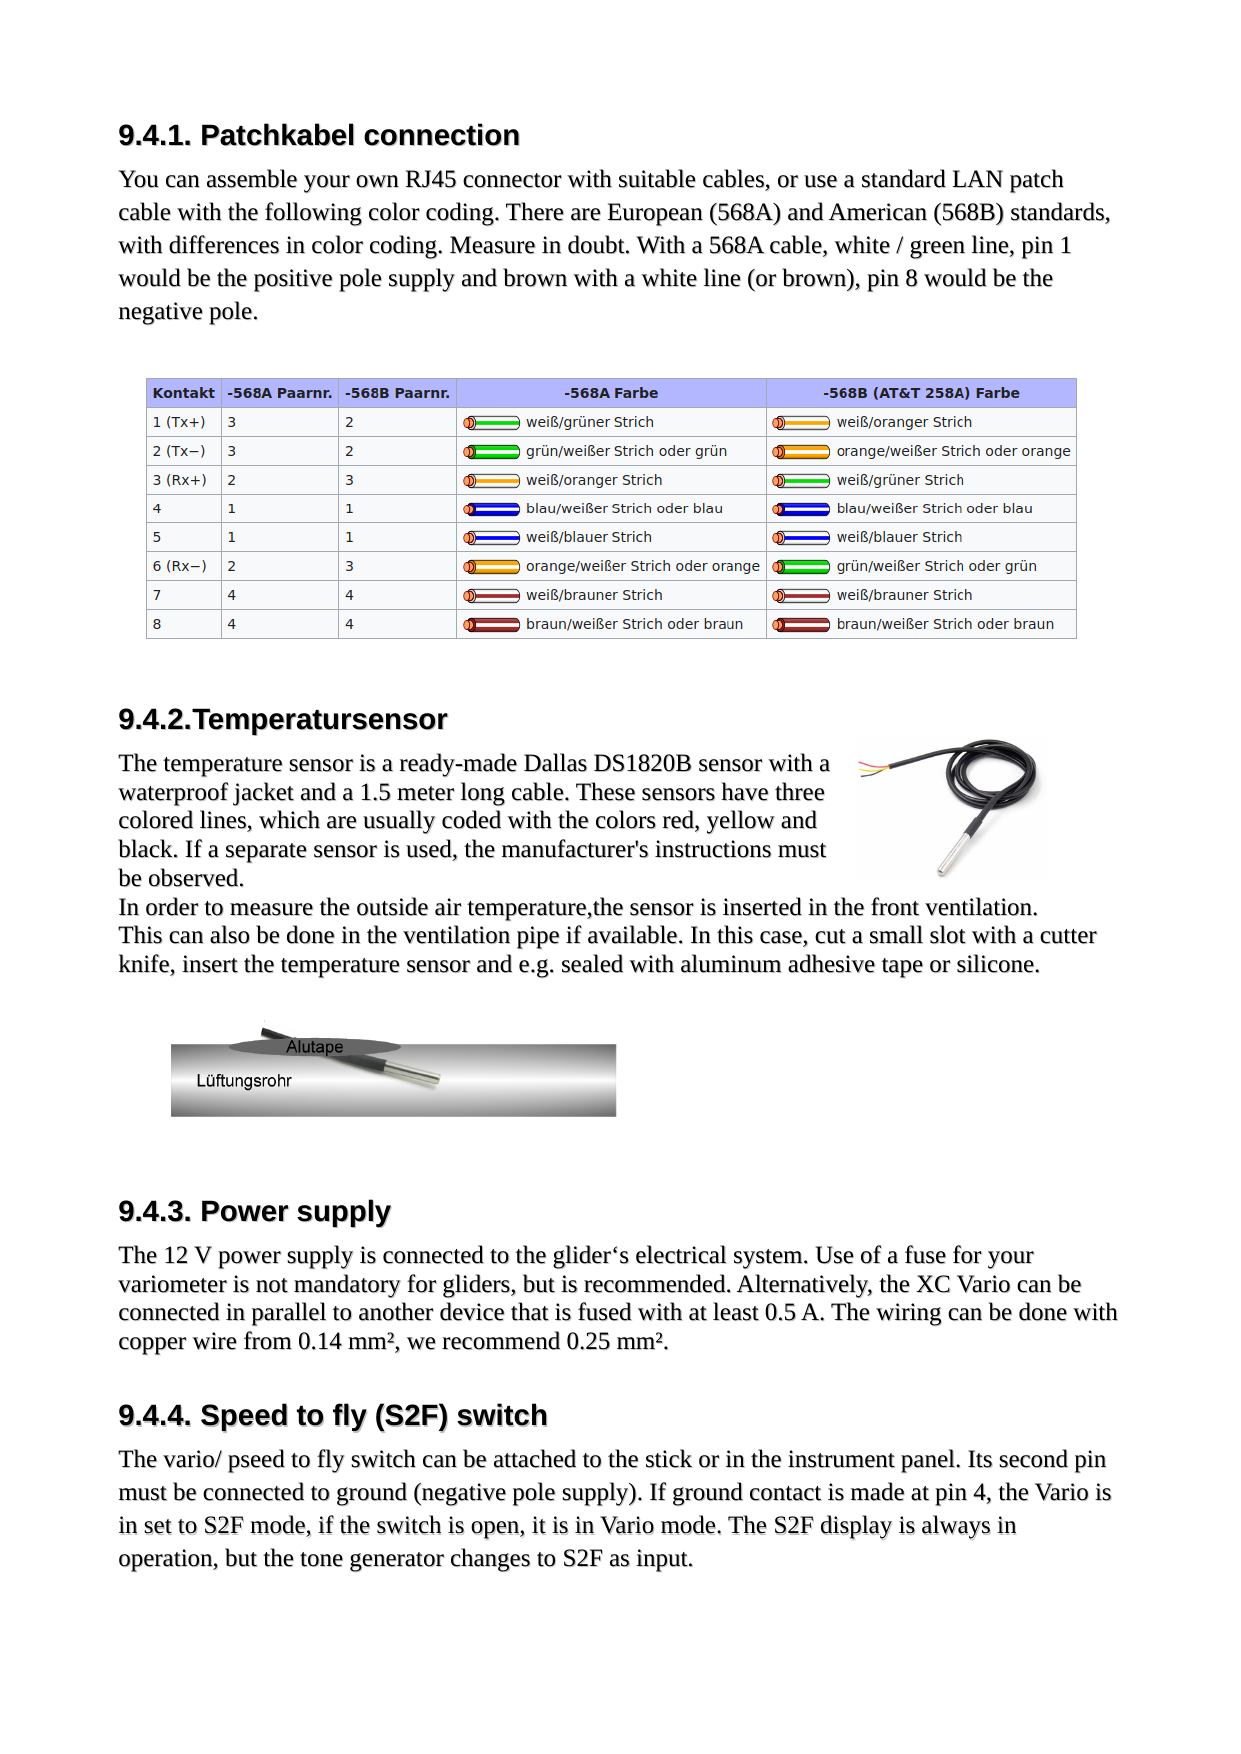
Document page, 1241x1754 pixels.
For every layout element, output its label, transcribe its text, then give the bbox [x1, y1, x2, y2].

picture [159, 1013, 628, 1137]
text The temperature sensor is a ready-made Dallas DS1820B sensor with a waterproof jacket and a 1.5 meter long cable. These sensors have three colored lines, which are usually coded with the colors red, yellow and black. If a separate sensor is used, the manufacturer's instructions must be observed. [118, 748, 1122, 892]
picture [144, 375, 1078, 641]
picture [852, 733, 1048, 881]
text This can also be done in the ventilation pipe if available. In this case, cut a small slot with a cutter knife, insert the temperature sensor and e.g. sealed with aluminum adhesive tape or silicone. [118, 920, 1122, 978]
text The 12 V power supply is connected to the glider‘s electrical system. Use of a fuse for your variometer is not mandatory for gliders, but is recommended. Alternatively, the XC Vario can be connected in parallel to another device that is fused with at least 0.5 A. The wiring can be done with copper wire from 0.14 mm², we recommend 0.25 mm². [118, 1240, 1122, 1355]
subtitle Patchkabel connection [118, 118, 1122, 152]
subtitle Power supply [118, 1194, 1122, 1227]
text In order to measure the outside air temperature,the sensor is inserted in the front ventilation. [118, 892, 1122, 920]
subtitle Speed to fly (S2F) switch [118, 1398, 1122, 1432]
text The vario/ pseed to fly switch can be attached to the stick or in the instrument panel. Its second pin must be connected to ground (negative pole supply). If ground contact is made at pin 4, the Vario is in set to S2F mode, if the switch is open, it is in Vario mode. The S2F display is always in operation, but the tone generator changes to S2F as input. [118, 1444, 1122, 1572]
subtitle Temperatursensor [118, 702, 1122, 735]
text You can assemble your own RJ45 connector with suitable cables, or use a standard LAN patch cable with the following color coding. There are European (568A) and American (568B) standards, with differences in color coding. Measure in doubt. With a 568A cable, white / green line, pin 1 would be the positive pole supply and brown with a white line (or brown), pin 8 would be the negative pole. [118, 164, 1122, 325]
